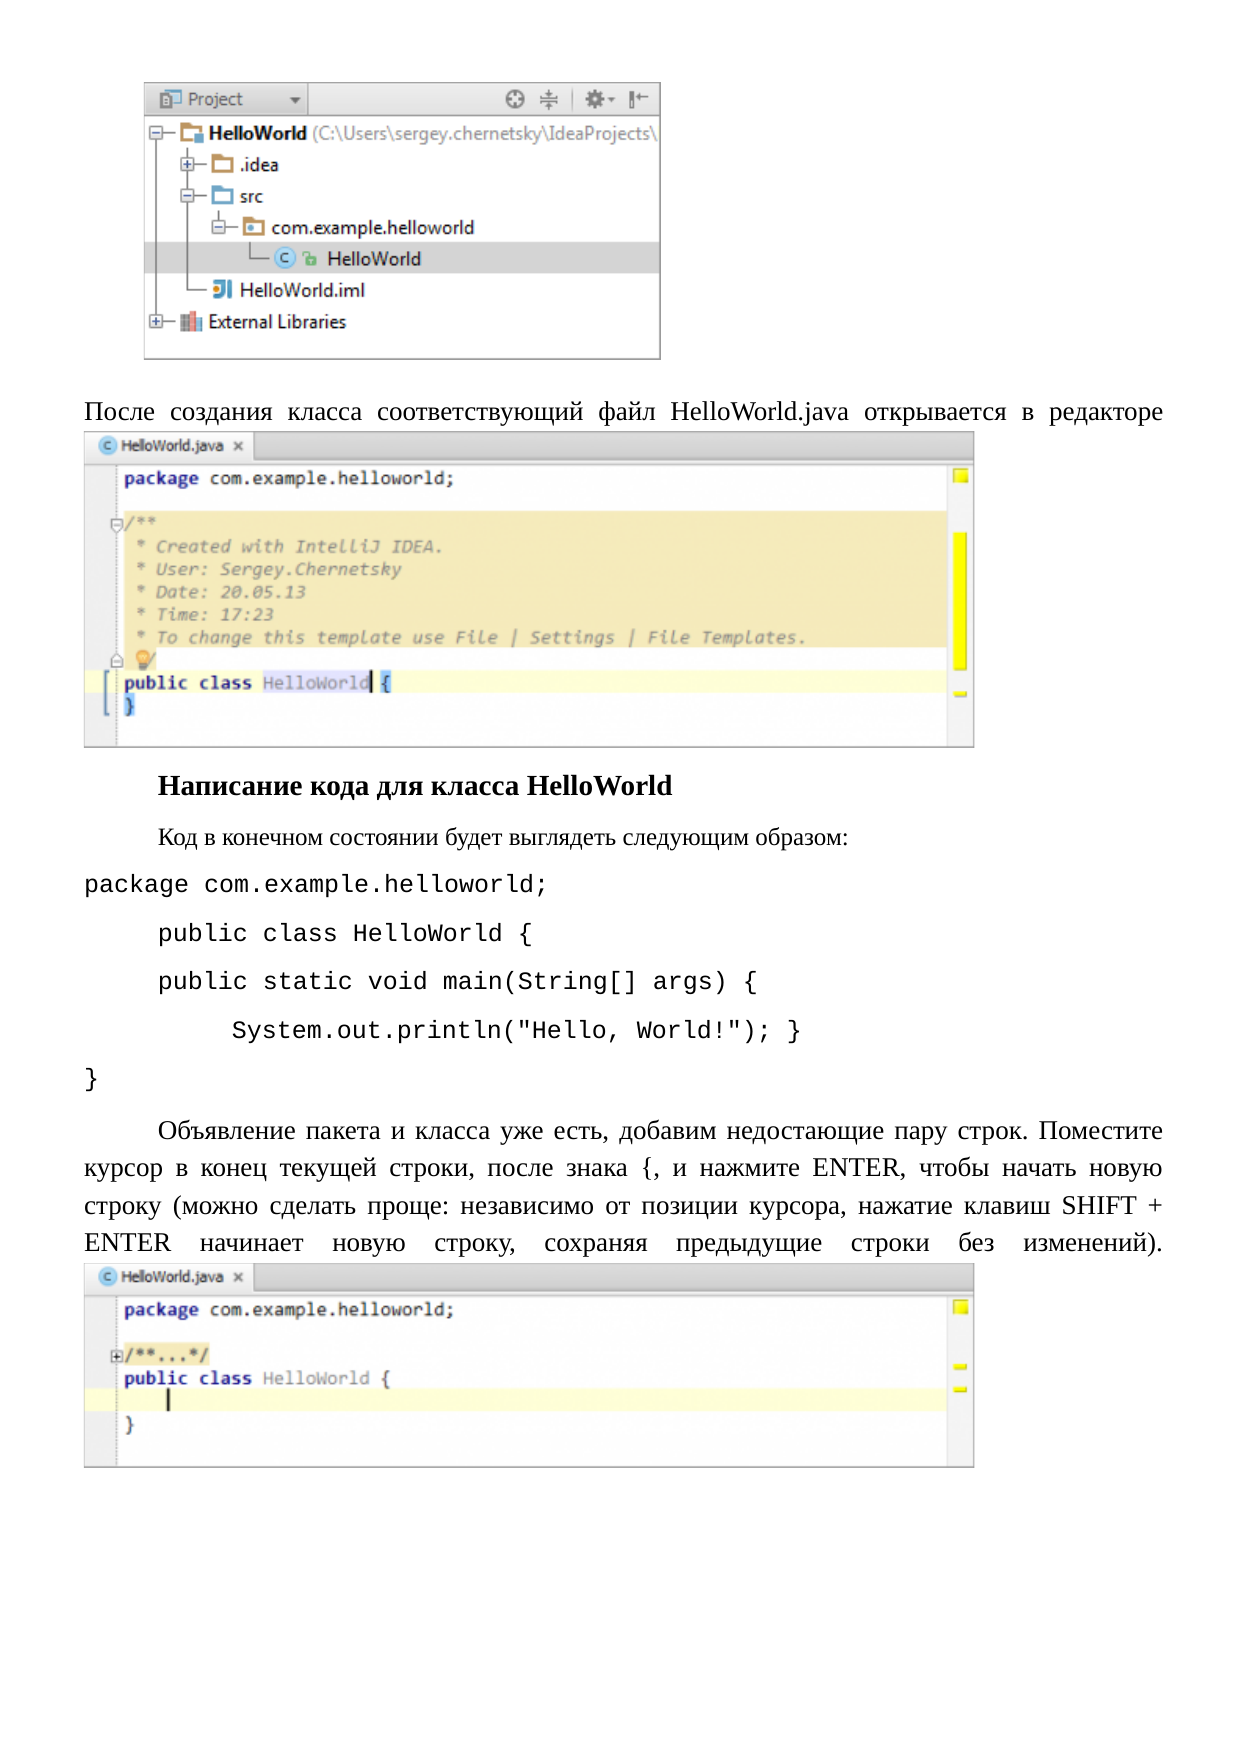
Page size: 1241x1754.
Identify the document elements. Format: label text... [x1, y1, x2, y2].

text Объявление пакета и класса уже есть, добавим недостающие пару строк. Поместите курсор в конец текущей строки, после знака {, и нажмите ENTER, чтобы начать новую строку (можно сделать проще: независимо от позиции курсора, нажатие клавиш SHIFT + ENTER начинает новую строку, сохраняя предыдущие строки без изменений). [84, 1114, 1164, 1473]
text После создания класса соответствующий файл HelloWorld.java открывается в редакторе [84, 395, 1164, 747]
text package com.example.helloworld; [84, 872, 1164, 900]
text System.out.println("Hello, World!"); } [84, 1017, 1164, 1046]
text } [84, 1066, 1164, 1094]
picture [143, 82, 661, 360]
text public class HelloWorld { [84, 920, 1164, 948]
text Код в конечном состоянии будет выглядеть следующим образом: [84, 822, 1164, 851]
text public static void main(String[] args) { [84, 969, 1164, 997]
text Написание кода для класса HelloWorld [84, 768, 1164, 801]
picture [83, 431, 975, 748]
picture [83, 1263, 975, 1468]
